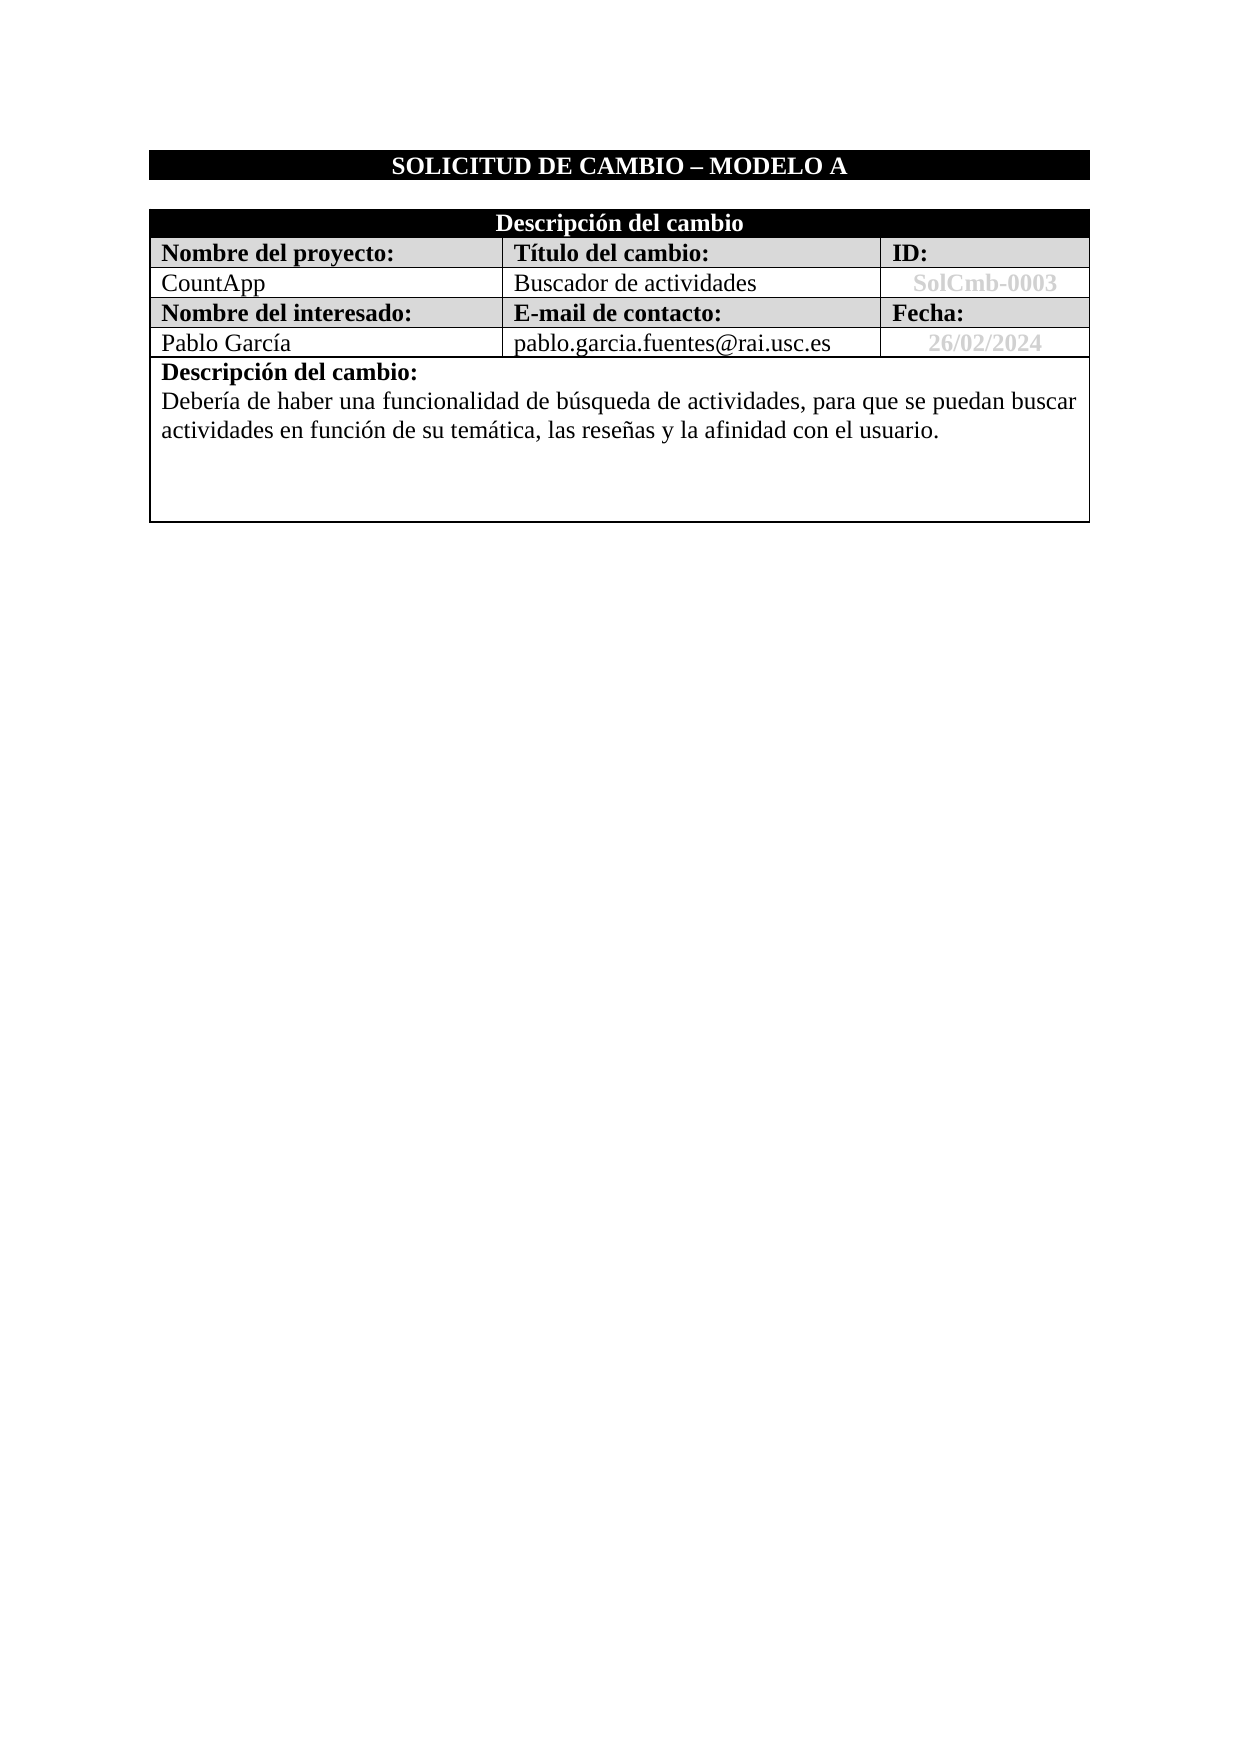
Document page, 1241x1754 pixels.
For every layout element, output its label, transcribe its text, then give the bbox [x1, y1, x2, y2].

table_cell Fecha: [881, 298, 1089, 327]
table_cell Descripción del cambio: Debería de haber una funcionalidad de búsqueda de actividades, para que se puedan buscar actividades en función de su temática, las reseñas y la afinidad con el usuario. [151, 358, 1089, 521]
table_header SOLICITUD DE CAMBIO – MODELO A [151, 151, 1089, 180]
table_cell CountApp [151, 268, 502, 297]
table_cell Descripción del cambio [151, 209, 1089, 237]
table_cell SolCmb-0003 [881, 268, 1089, 297]
table_cell pablo.garcia.fuentes@rai.usc.es [503, 328, 880, 356]
table_cell Nombre del proyecto: [151, 238, 502, 267]
table_cell [150, 180, 1089, 208]
table_cell 26/02/2024 [881, 328, 1089, 356]
table_cell Nombre del interesado: [151, 298, 502, 327]
table_cell Buscador de actividades [503, 268, 880, 297]
table_cell E-mail de contacto: [503, 298, 880, 327]
table_cell Título del cambio: [503, 238, 880, 267]
table_cell ID: [881, 238, 1089, 267]
table_cell Pablo García [151, 328, 502, 356]
